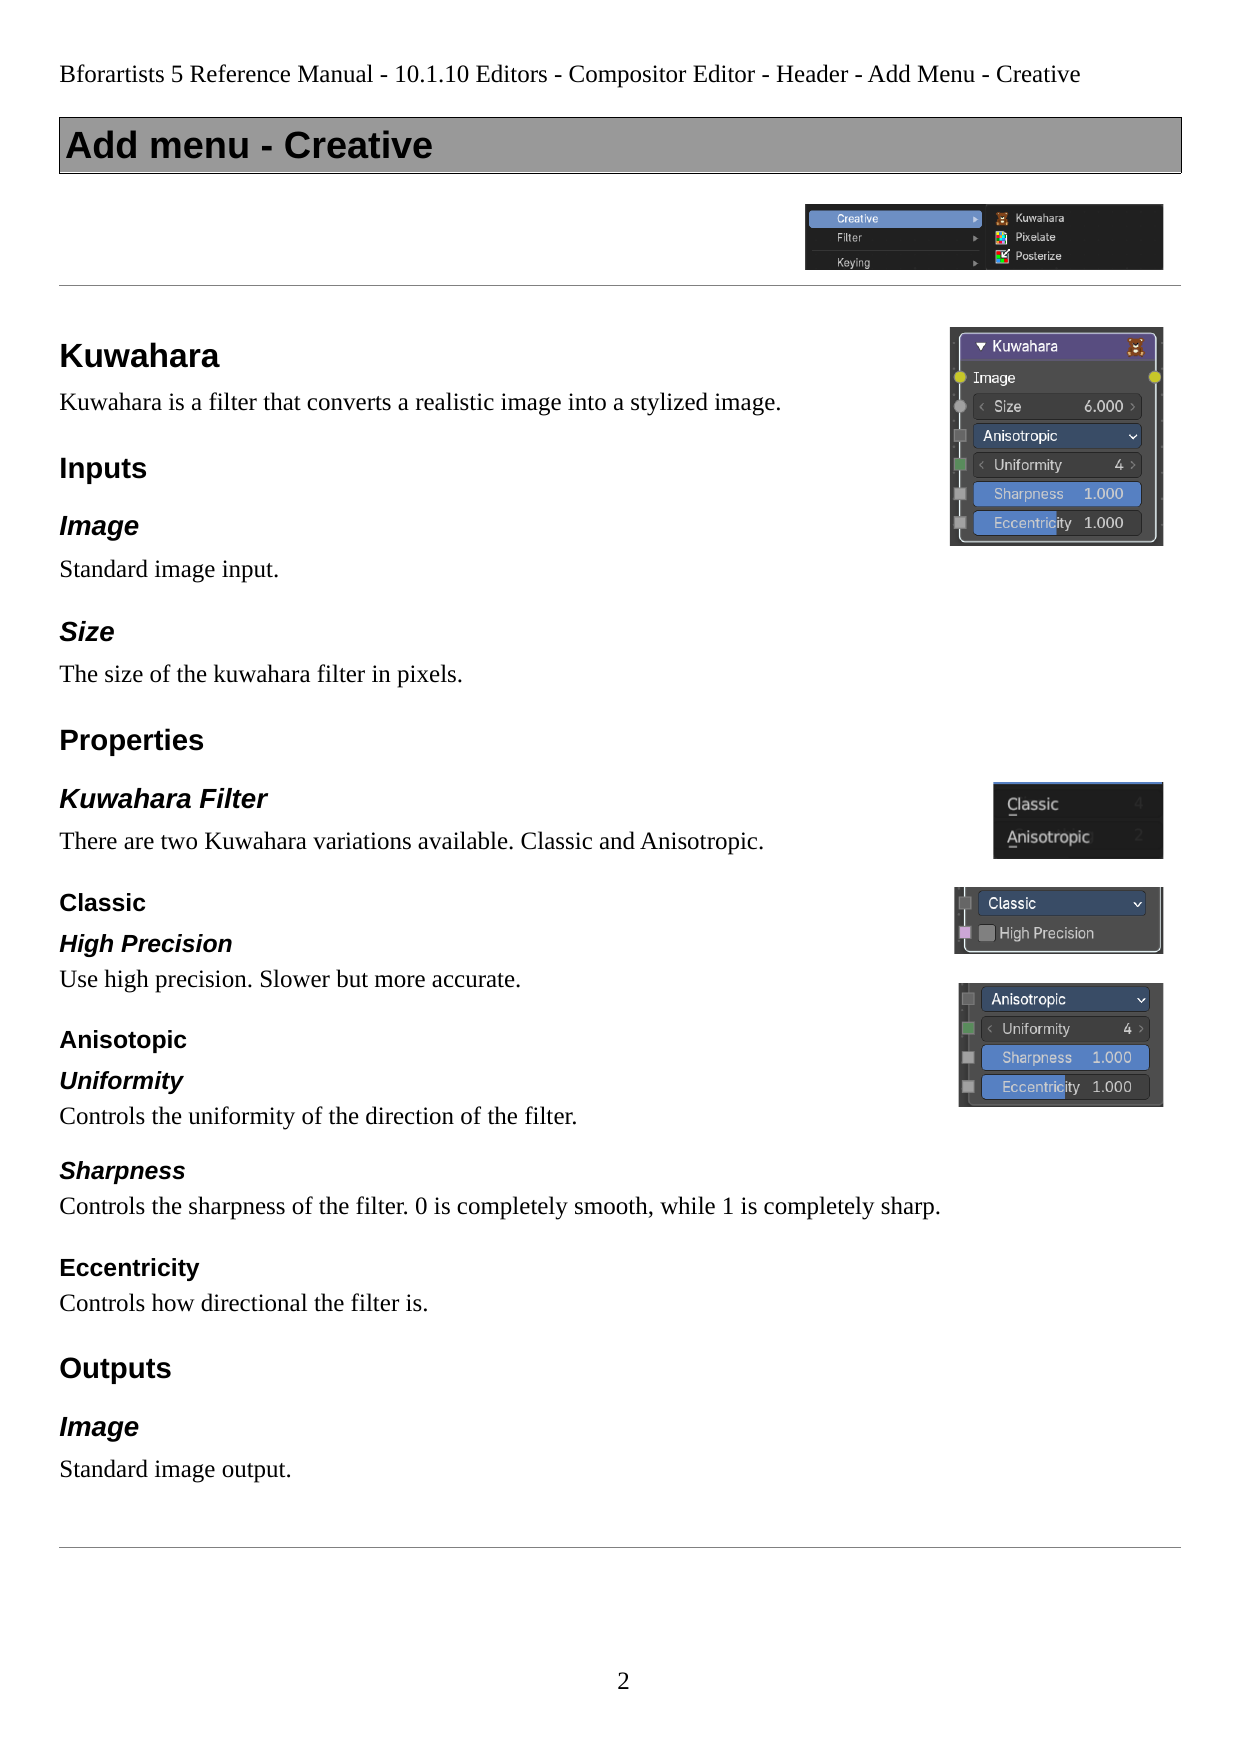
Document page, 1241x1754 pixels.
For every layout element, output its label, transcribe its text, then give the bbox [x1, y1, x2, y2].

text Standard image output. [59, 1454, 1181, 1483]
subtitle Kuwahara [59, 336, 949, 374]
subtitle Anisotopic [59, 1025, 958, 1054]
text Kuwahara is a filter that converts a realistic image into a stylized image. [59, 387, 949, 416]
subtitle Properties [59, 723, 1181, 757]
subtitle [1164, 1066, 1181, 1095]
text Standard image input. [59, 554, 1181, 582]
subtitle [1164, 1025, 1181, 1054]
text There are two Kuwahara variations available. Classic and Anisotropic. [59, 826, 993, 855]
subtitle Inputs [59, 451, 949, 484]
text Controls the sharpness of the filter. 0 is completely smooth, while 1 is completely sharp. [59, 1191, 1181, 1220]
subtitle Image [59, 509, 949, 541]
subtitle Size [59, 615, 1181, 647]
subtitle Classic [59, 888, 954, 916]
picture [958, 983, 1164, 1107]
subtitle [1164, 888, 1181, 916]
subtitle [1164, 451, 1181, 484]
text Use high precision. Slower but more accurate. [59, 964, 1181, 992]
subtitle Outputs [59, 1351, 1181, 1385]
picture [993, 782, 1164, 859]
text Controls the uniformity of the direction of the filter. [59, 1101, 1181, 1130]
table_header Add menu - Creative [60, 118, 1181, 172]
picture [954, 887, 1164, 954]
text The size of the kuwahara filter in pixels. [59, 659, 1181, 688]
text Controls how directional the filter is. [59, 1288, 1181, 1316]
subtitle [1164, 782, 1181, 814]
picture [949, 327, 1164, 546]
subtitle Kuwahara Filter [59, 782, 993, 814]
subtitle Uniformity [59, 1066, 958, 1095]
subtitle [1164, 336, 1181, 374]
subtitle Eccentricity [59, 1253, 1181, 1281]
subtitle High Precision [59, 929, 1181, 957]
subtitle [1164, 509, 1181, 541]
picture [805, 204, 1164, 270]
subtitle Sharpness [59, 1156, 1181, 1185]
subtitle Image [59, 1410, 1181, 1442]
